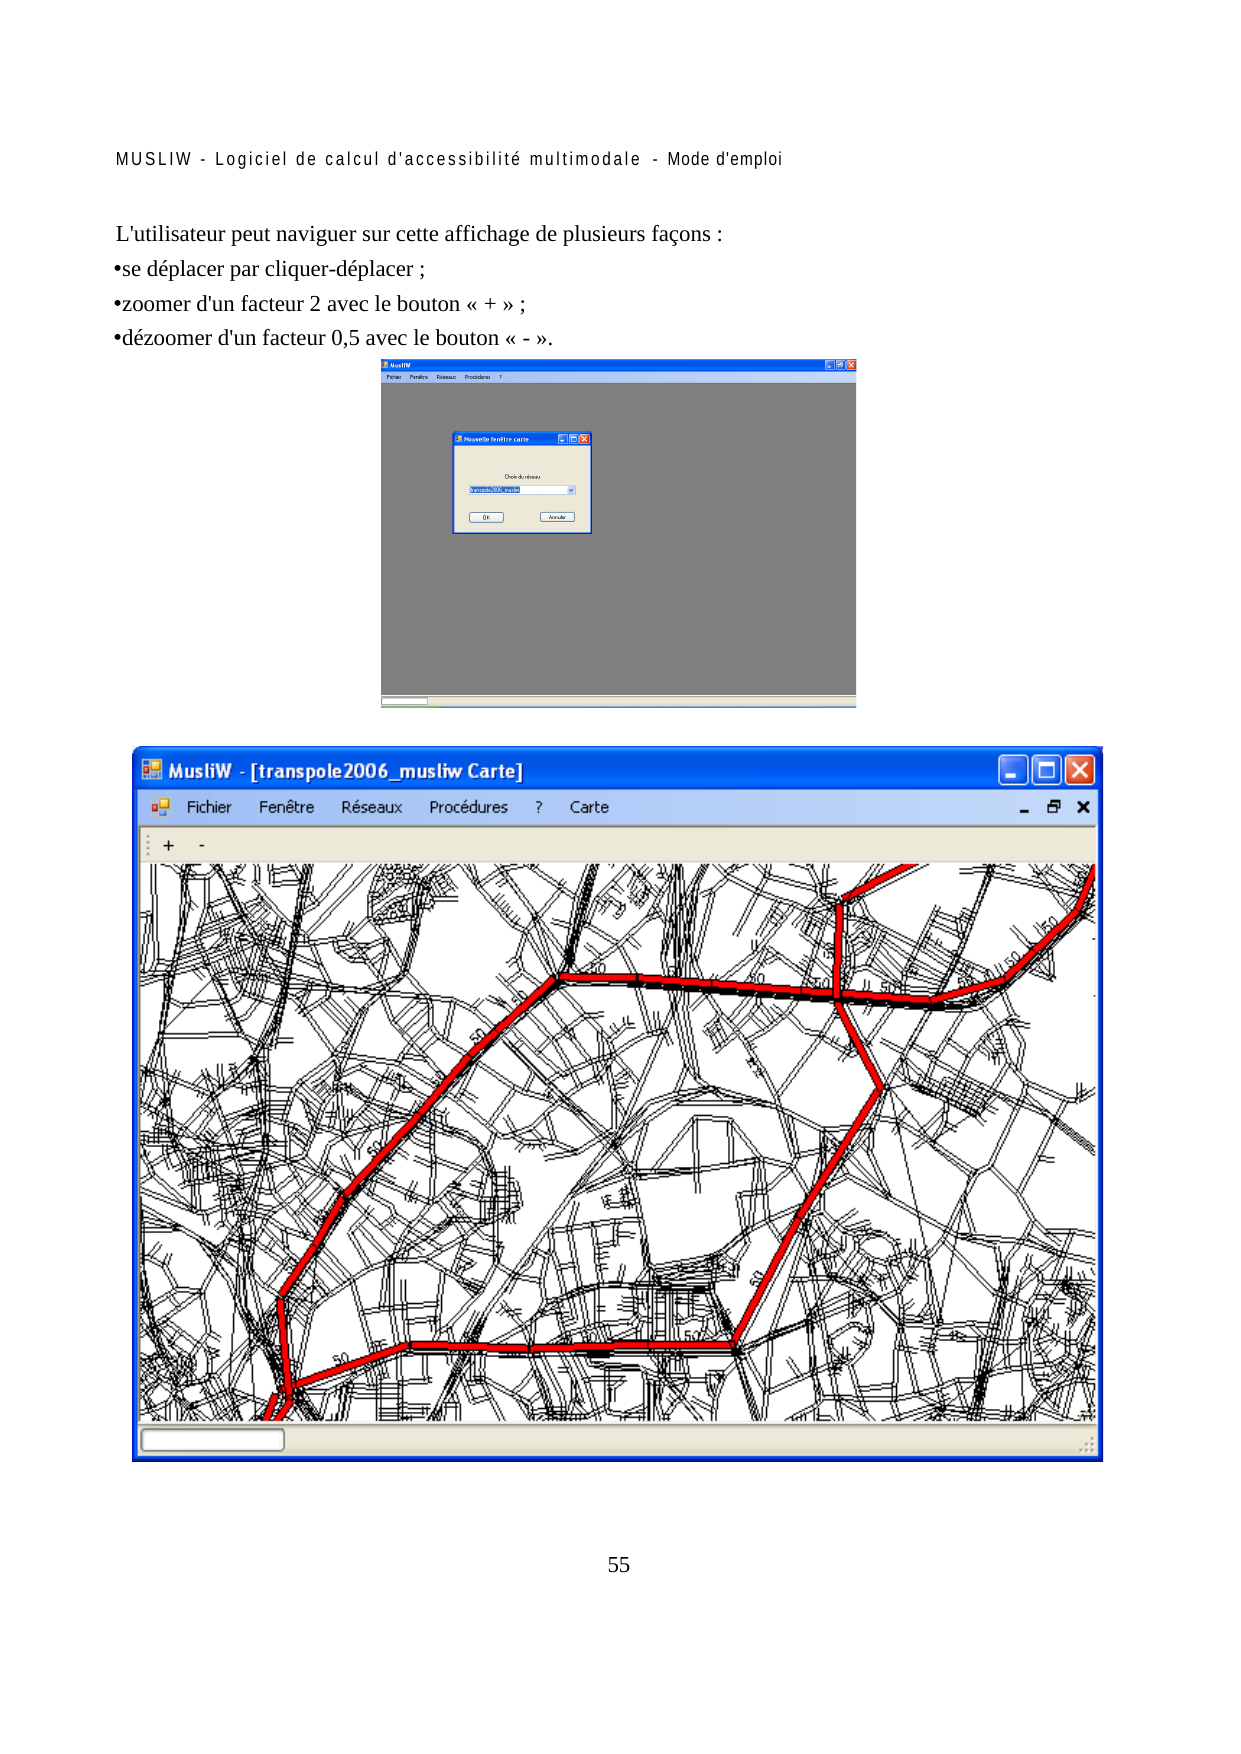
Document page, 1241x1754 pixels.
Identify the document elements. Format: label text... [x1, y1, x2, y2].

list zoomer d'un facteur 2 avec le bouton « + » ; [114, 289, 1127, 316]
picture [132, 746, 1104, 1462]
text L'utilisateur peut naviguer sur cette affichage de plusieurs façons : [116, 220, 1122, 247]
picture [381, 359, 857, 708]
list dézoomer d'un facteur 0,5 avec le bouton « - ». [114, 324, 1127, 351]
list se déplacer par cliquer-déplacer ; [114, 255, 1127, 281]
